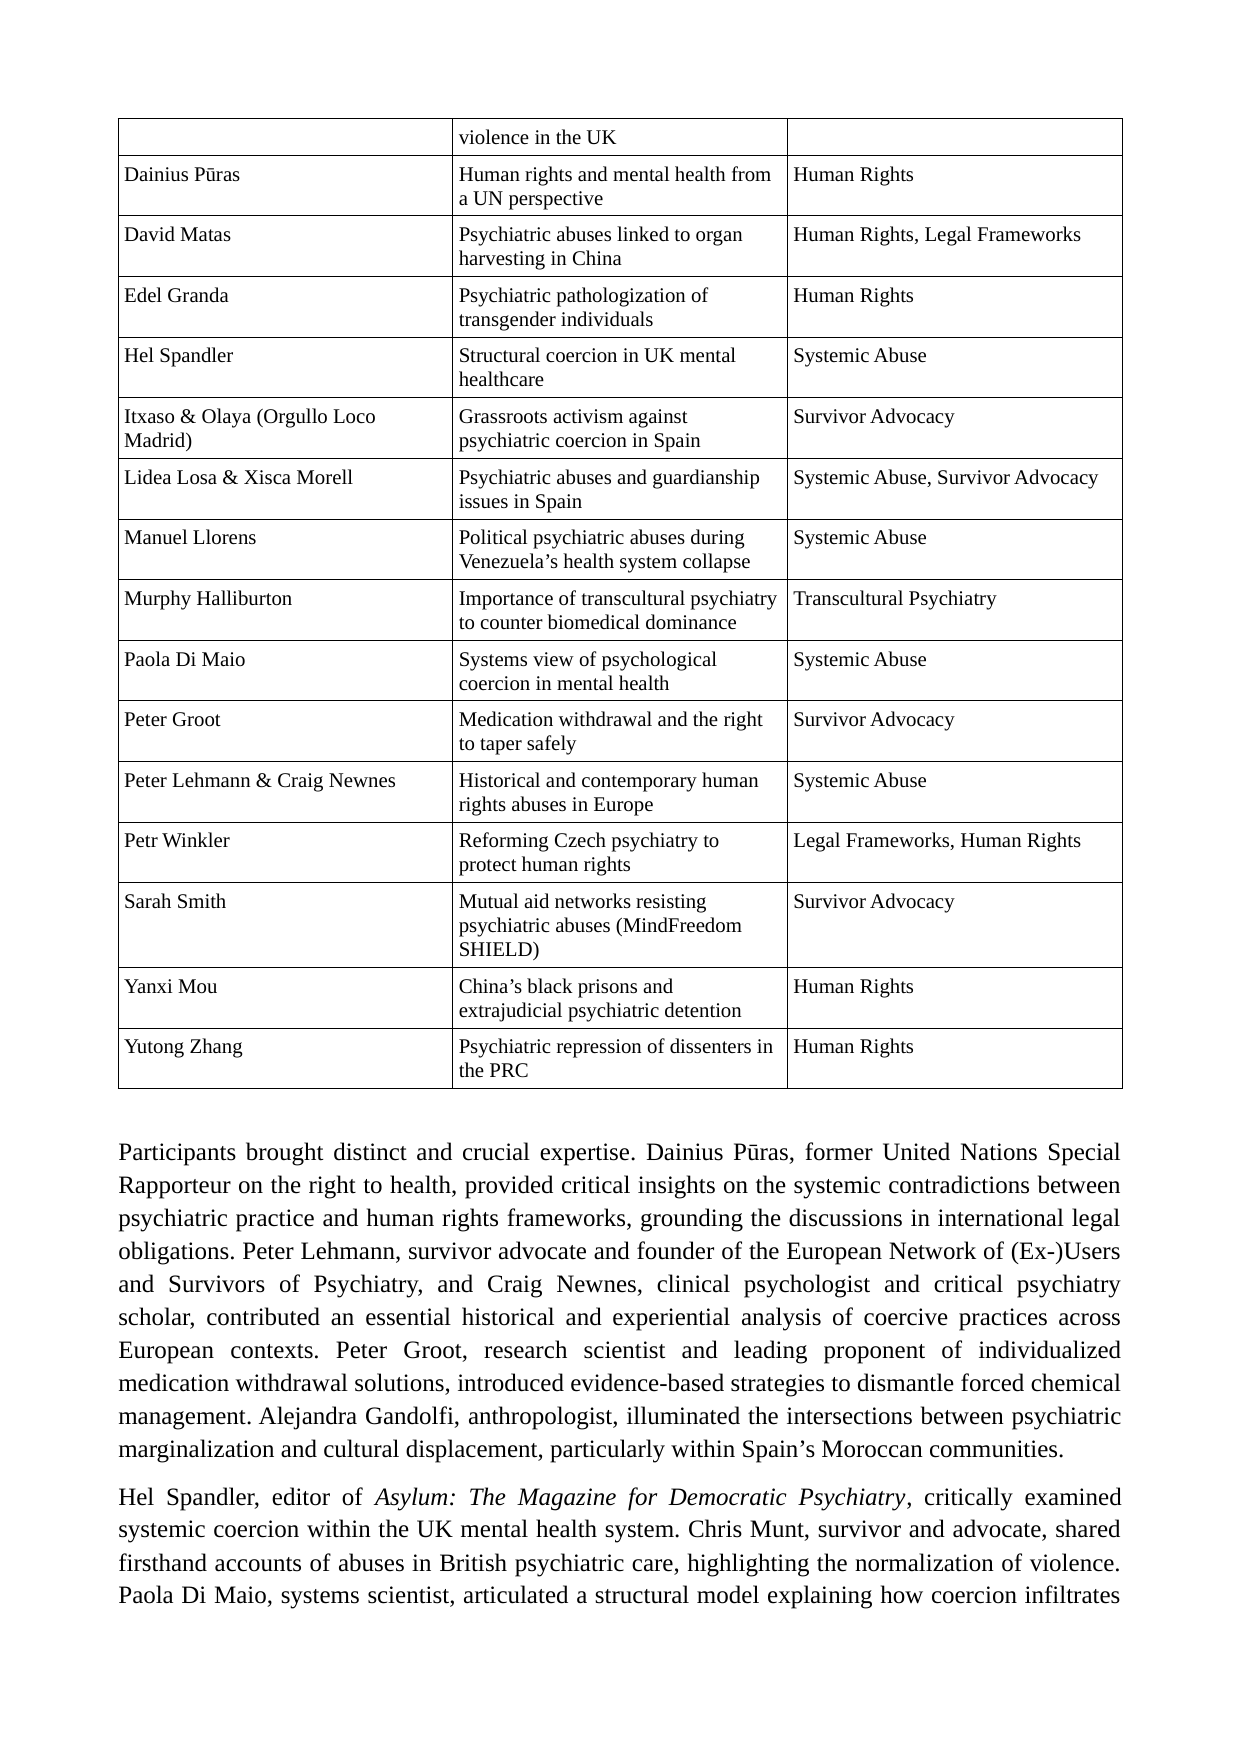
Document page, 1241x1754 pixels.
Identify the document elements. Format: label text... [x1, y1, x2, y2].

table_cell Mutual aid networks resisting psychiatric abuses (MindFreedom SHIELD) [453, 883, 787, 967]
table_cell Medication withdrawal and the right to taper safely [453, 701, 787, 761]
table_cell Paola Di Maio [119, 641, 452, 700]
table_cell Sarah Smith [119, 883, 452, 967]
table_cell Psychiatric abuses linked to organ harvesting in China [453, 216, 787, 276]
table_cell Yanxi Mou [119, 968, 452, 1027]
table_cell Psychiatric pathologization of transgender individuals [453, 277, 787, 337]
table_cell Systemic Abuse, Survivor Advocacy [788, 459, 1122, 518]
table_cell Petr Winkler [119, 823, 452, 882]
table_cell David Matas [119, 216, 452, 276]
table_cell Survivor Advocacy [788, 701, 1122, 761]
table_cell Structural coercion in UK mental healthcare [453, 338, 787, 397]
table_cell Edel Granda [119, 277, 452, 337]
table_cell [788, 119, 1122, 155]
table_cell Psychiatric repression of dissenters in the PRC [453, 1029, 787, 1088]
table_cell Lidea Losa & Xisca Morell [119, 459, 452, 518]
table_cell Transcultural Psychiatry [788, 580, 1122, 640]
table_cell Murphy Halliburton [119, 580, 452, 640]
table_cell China’s black prisons and extrajudicial psychiatric detention [453, 968, 787, 1027]
table_cell violence in the UK [453, 119, 787, 155]
table_cell Human Rights [788, 968, 1122, 1027]
table_cell [119, 119, 452, 155]
table_cell Importance of transcultural psychiatry to counter biomedical dominance [453, 580, 787, 640]
table_cell Manuel Llorens [119, 520, 452, 579]
table_cell Human Rights, Legal Frameworks [788, 216, 1122, 276]
table_cell Political psychiatric abuses during Venezuela’s health system collapse [453, 520, 787, 579]
table_cell Peter Lehmann & Craig Newnes [119, 762, 452, 822]
table_cell Systemic Abuse [788, 520, 1122, 579]
table_cell Hel Spandler [119, 338, 452, 397]
table_cell Survivor Advocacy [788, 398, 1122, 458]
table_cell Systemic Abuse [788, 641, 1122, 700]
table_cell Reforming Czech psychiatry to protect human rights [453, 823, 787, 882]
table_cell Systemic Abuse [788, 762, 1122, 822]
table_cell Systemic Abuse [788, 338, 1122, 397]
table_cell Dainius Pūras [119, 156, 452, 215]
table_cell Systems view of psychological coercion in mental health [453, 641, 787, 700]
table_cell Itxaso & Olaya (Orgullo Loco Madrid) [119, 398, 452, 458]
table_cell Human Rights [788, 277, 1122, 337]
table_cell Survivor Advocacy [788, 883, 1122, 967]
text Participants brought distinct and crucial expertise. Dainius Pūras, former United Nations Special Rapporteur on the right to health, provided critical insights on the systemic contradictions between psychiatric practice and human rights frameworks, grounding the discussions in international legal obligations. Peter Lehmann, survivor advocate and founder of the European Network of (Ex-)Users and Survivors of Psychiatry, and Craig Newnes, clinical psychologist and critical psychiatry scholar, contributed an essential historical and experiential analysis of coercive practices across European contexts. Peter Groot, research scientist and leading proponent of individualized medication withdrawal solutions, introduced evidence-based strategies to dismantle forced chemical management. Alejandra Gandolfi, anthropologist, illuminated the intersections between psychiatric marginalization and cultural displacement, particularly within Spain’s Moroccan communities. [118, 1137, 1122, 1463]
table_cell Peter Groot [119, 701, 452, 761]
table_cell Grassroots activism against psychiatric coercion in Spain [453, 398, 787, 458]
text Hel Spandler, editor of Asylum: The Magazine for Democratic Psychiatry, critically examined systemic coercion within the UK mental health system. Chris Munt, survivor and advocate, shared firsthand accounts of abuses in British psychiatric care, highlighting the normalization of violence. Paola Di Maio, systems scientist, articulated a structural model explaining how coercion infiltrates [118, 1482, 1122, 1609]
table_cell Psychiatric abuses and guardianship issues in Spain [453, 459, 787, 518]
table_cell Human rights and mental health from a UN perspective [453, 156, 787, 215]
table_cell Legal Frameworks, Human Rights [788, 823, 1122, 882]
table_cell Human Rights [788, 1029, 1122, 1088]
table_cell Historical and contemporary human rights abuses in Europe [453, 762, 787, 822]
table_cell Human Rights [788, 156, 1122, 215]
table_cell Yutong Zhang [119, 1029, 452, 1088]
